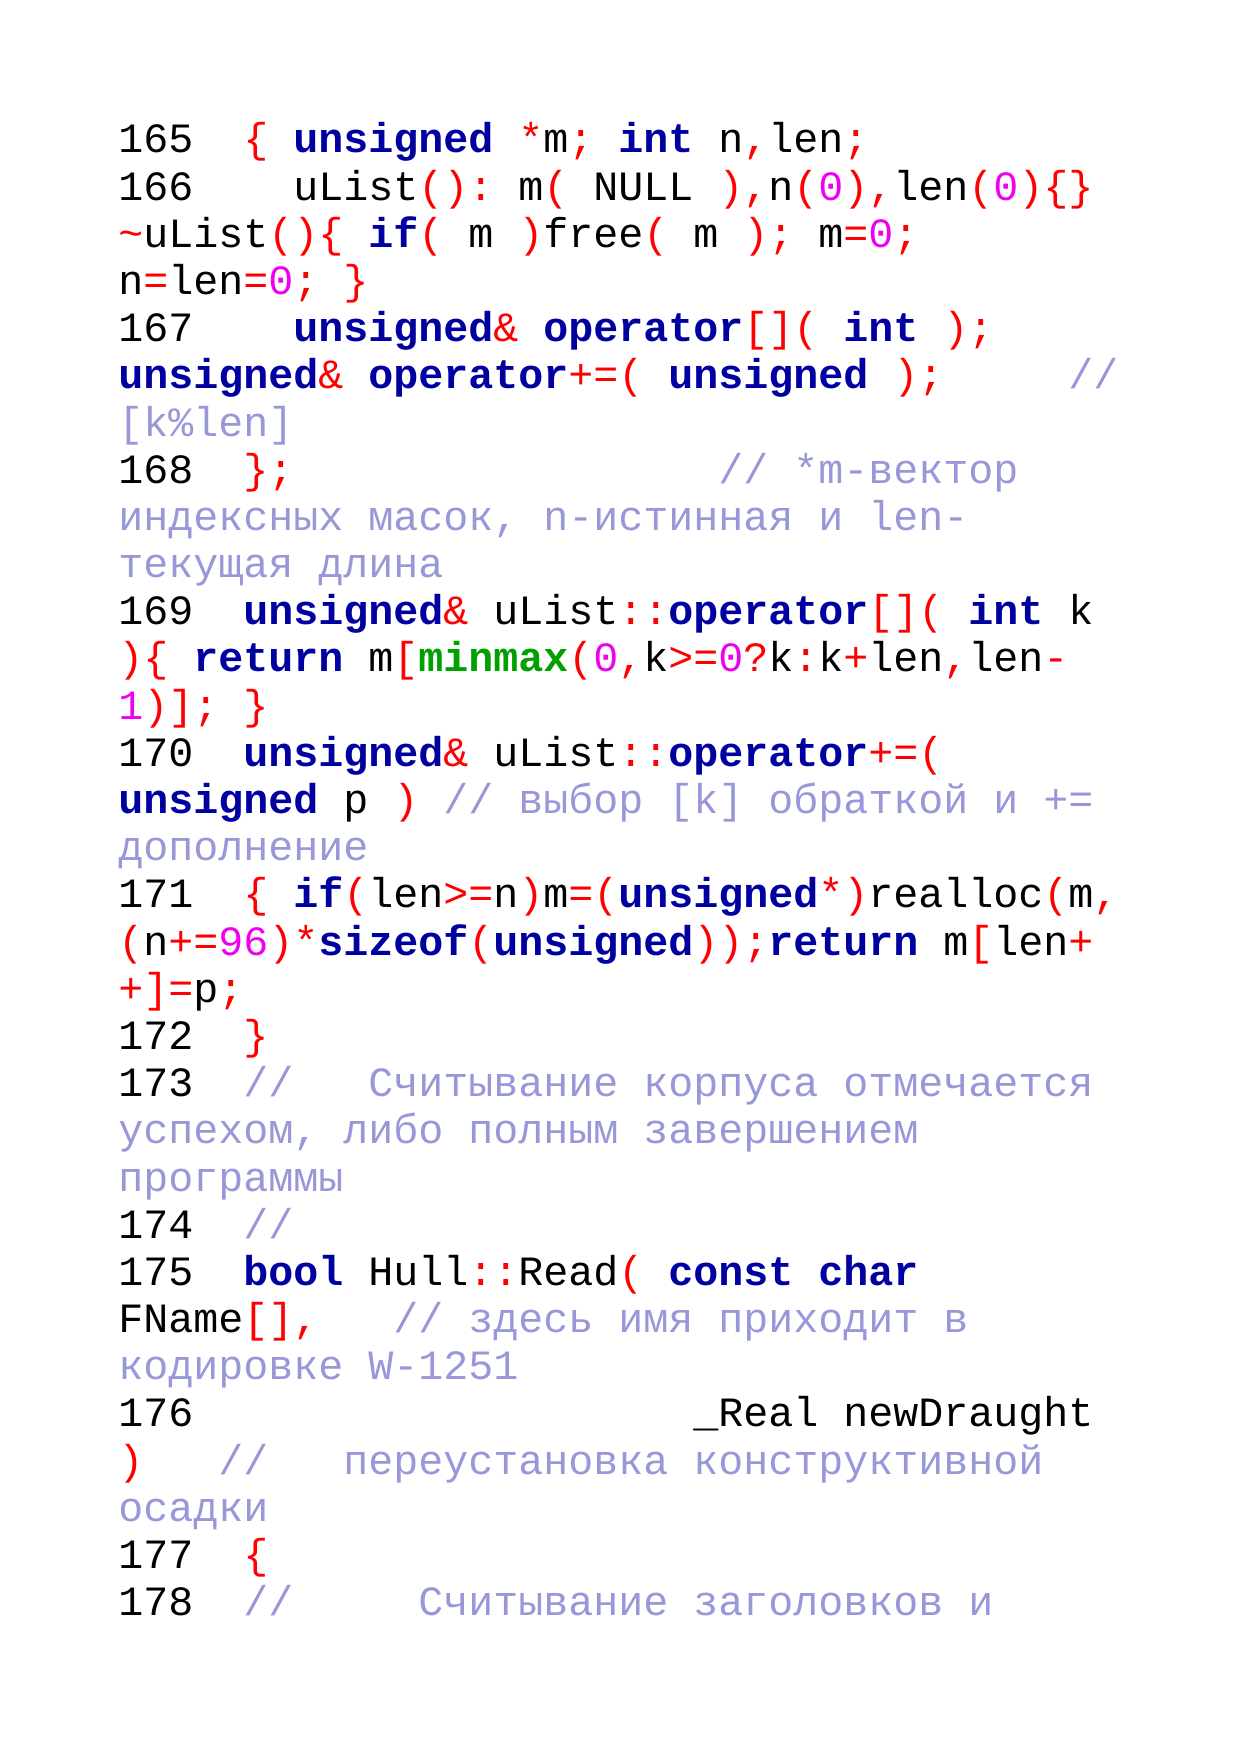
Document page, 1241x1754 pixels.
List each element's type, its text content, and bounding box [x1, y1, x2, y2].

subtitle 172 } [118, 1015, 1122, 1062]
subtitle 173 // Считывание корпуса отмечается успехом, либо полным завершением программы [118, 1062, 1122, 1203]
subtitle 178 // Считывание заголовков и [118, 1581, 1122, 1628]
subtitle 171 { if(len>=n)m=(unsigned*)realloc(m,(n+=96)*sizeof(unsigned));return m[len++]=p; [118, 873, 1122, 1015]
subtitle 165 { unsigned *m; int n,len; [568, 118, 718, 165]
subtitle 176 _Real newDraught ) // переустановка конструктивной осадки [118, 1392, 1122, 1534]
subtitle 169 unsigned& uList::operator[]( int k ){ return m[minmax(0,k>=0?k:k+len,len-1)]; } [118, 590, 1122, 732]
subtitle 165 { unsigned *m; int n,len; [843, 118, 1122, 165]
subtitle 165 { unsigned *m; int n,len; [118, 118, 543, 165]
subtitle 167 unsigned& operator[]( int ); unsigned& operator+=( unsigned ); // [k%len] [118, 307, 1122, 448]
subtitle 170 unsigned& uList::operator+=( unsigned p ) // выбор [k] обраткой и += дополнение [118, 732, 1122, 873]
subtitle 174 // [118, 1203, 1122, 1251]
subtitle 168 }; // *m-вектор индексных масок, n-истинная и len-текущая длина [118, 448, 1122, 590]
subtitle 166 uList(): m( NULL ),n(0),len(0){} ~uList(){ if( m )free( m ); m=0; n=len=0; } [118, 165, 1122, 307]
subtitle 165 { unsigned *m; int n,len; [743, 118, 768, 165]
subtitle 175 bool Hull::Read( const char FName[], // здесь имя приходит в кодировке W-1251 [118, 1251, 1122, 1392]
subtitle 177 { [118, 1534, 1122, 1581]
